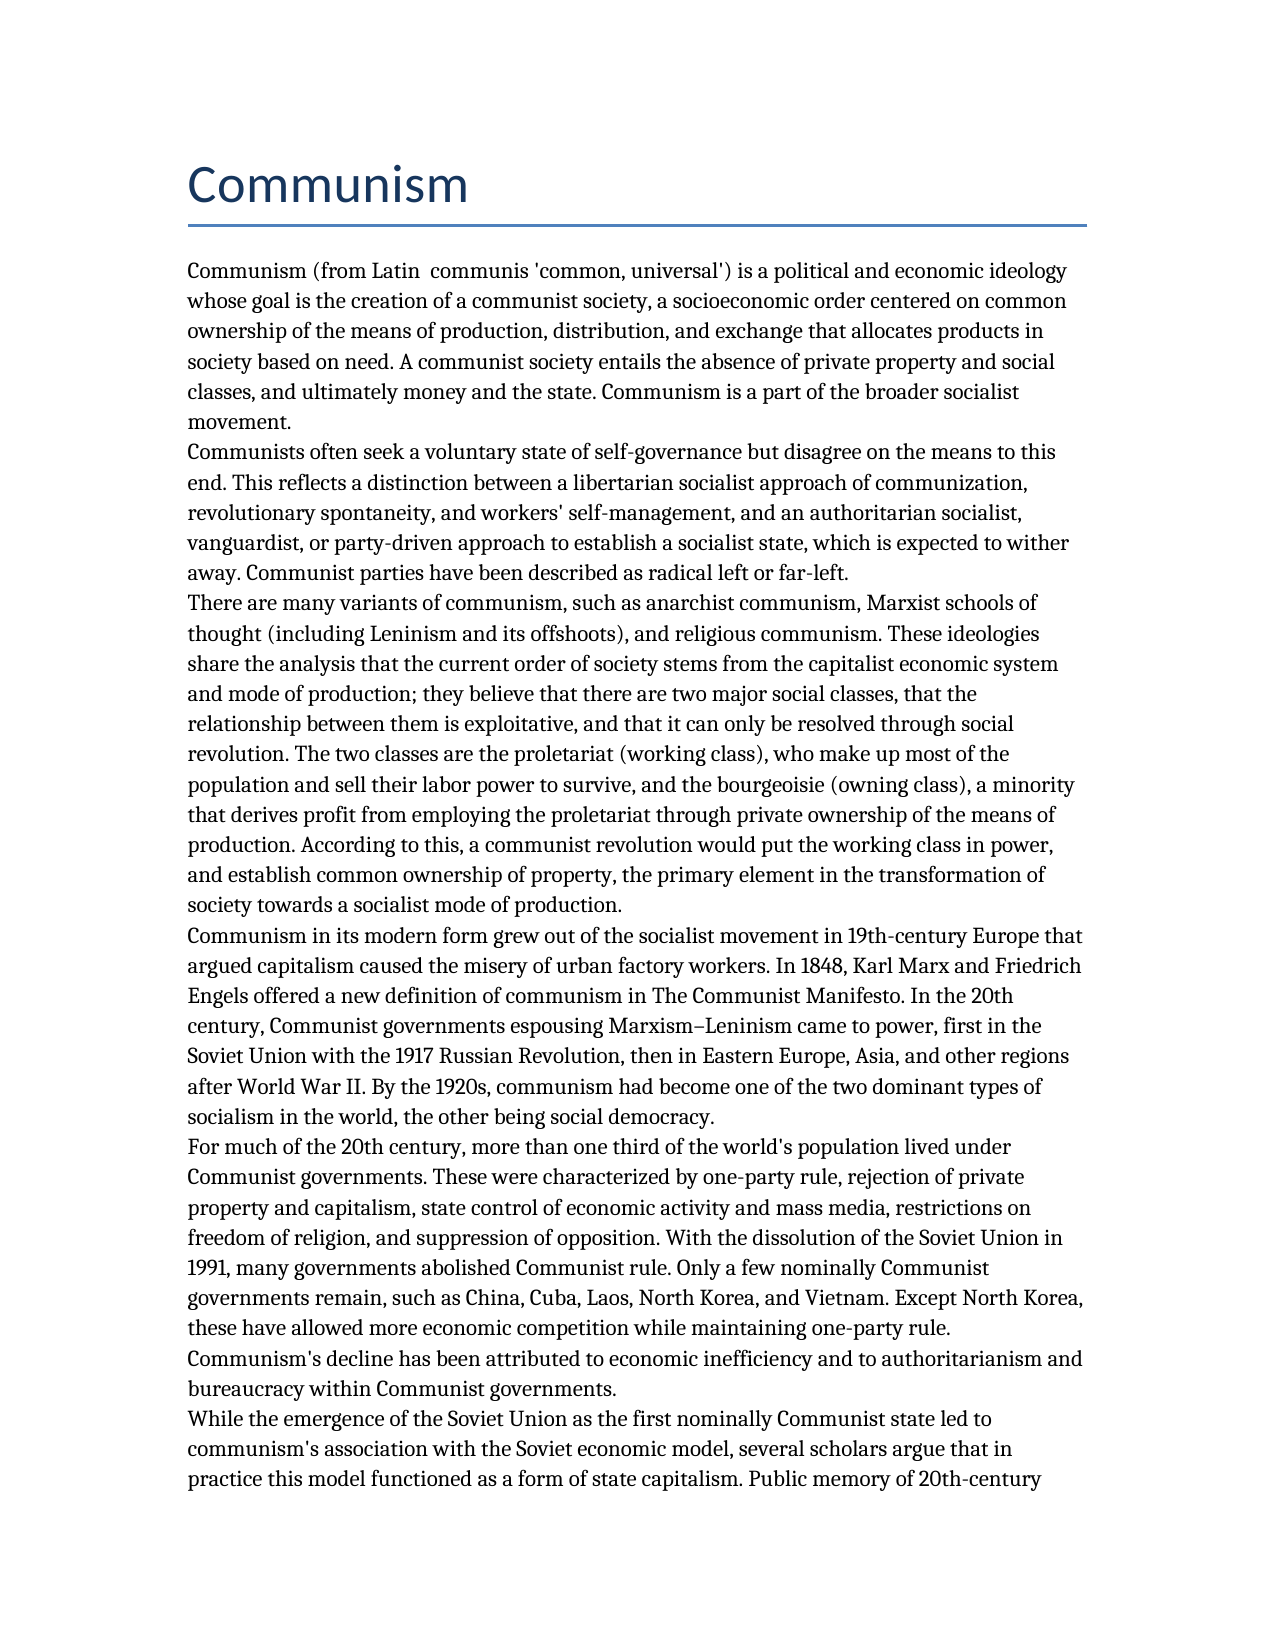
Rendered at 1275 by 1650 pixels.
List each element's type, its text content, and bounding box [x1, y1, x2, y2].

text Communism (from Latin communis 'common, universal') is a political and economic ideology whose goal is the creation of a communist society, a socioeconomic order centered on common ownership of the means of production, distribution, and exchange that allocates products in society based on need. A communist society entails the absence of private property and social classes, and ultimately money and the state. Communism is a part of the broader socialist movement. Communists often seek a voluntary state of self-governance but disagree on the means to this end. This reflects a distinction between a libertarian socialist approach of communization, revolutionary spontaneity, and workers' self-management, and an authoritarian socialist, vanguardist, or party-driven approach to establish a socialist state, which is expected to wither away. Communist parties have been described as radical left or far-left. There are many variants of communism, such as anarchist communism, Marxist schools of thought (including Leninism and its offshoots), and religious communism. These ideologies share the analysis that the current order of society stems from the capitalist economic system and mode of production; they believe that there are two major social classes, that the relationship between them is exploitative, and that it can only be resolved through social revolution. The two classes are the proletariat (working class), who make up most of the population and sell their labor power to survive, and the bourgeoisie (owning class), a minority that derives profit from employing the proletariat through private ownership of the means of production. According to this, a communist revolution would put the working class in power, and establish common ownership of property, the primary element in the transformation of society towards a socialist mode of production. Communism in its modern form grew out of the socialist movement in 19th-century Europe that argued capitalism caused the misery of urban factory workers. In 1848, Karl Marx and Friedrich Engels offered a new definition of communism in The Communist Manifesto. In the 20th century, Communist governments espousing Marxism–Leninism came to power, first in the Soviet Union with the 1917 Russian Revolution, then in Eastern Europe, Asia, and other regions after World War II. By the 1920s, communism had become one of the two dominant types of socialism in the world, the other being social democracy. For much of the 20th century, more than one third of the world's population lived under Communist governments. These were characterized by one-party rule, rejection of private property and capitalism, state control of economic activity and mass media, restrictions on freedom of religion, and suppression of opposition. With the dissolution of the Soviet Union in 1991, many governments abolished Communist rule. Only a few nominally Communist governments remain, such as China, Cuba, Laos, North Korea, and Vietnam. Except North Korea, these have allowed more economic competition while maintaining one-party rule. Communism's decline has been attributed to economic inefficiency and to authoritarianism and bureaucracy within Communist governments. While the emergence of the Soviet Union as the first nominally Communist state led to communism's association with the Soviet economic model, several scholars argue that in practice this model functioned as a form of state capitalism. Public memory of 20th-century [187, 258, 1087, 1492]
title Communism [187, 150, 1087, 227]
